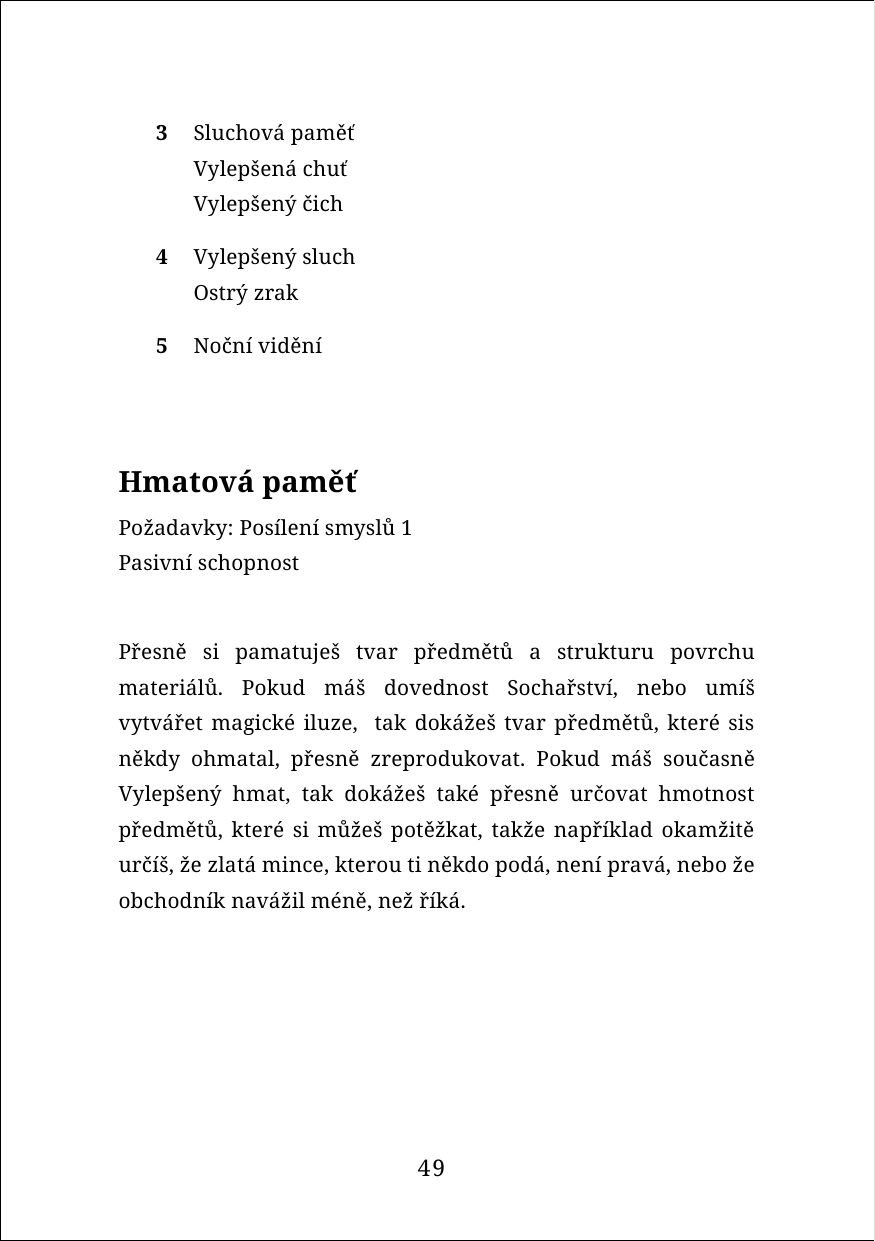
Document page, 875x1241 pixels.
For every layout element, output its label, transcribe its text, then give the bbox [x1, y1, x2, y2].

subtitle Hmatová paměť [118, 461, 756, 501]
text Požadavky: Posílení smyslů 1 Pasivní schopnost [118, 513, 756, 612]
text Přesně si pamatuješ tvar předmětů a strukturu povrchu materiálů. Pokud máš dovednost Sochařství, nebo umíš vytvářet magické iluze, tak dokážeš tvar předmětů, které sis někdy ohmatal, přesně zreprodukovat. Pokud máš současně Vylepšený hmat, tak dokážeš také přesně určovat hmotnost předmětů, které si můžeš potěžkat, takže například okamžitě určíš, že zlatá mince, kterou ti někdo podá, není pravá, nebo že obchodník navážil méně, než říká. [118, 637, 756, 914]
list Vylepšený sluch Ostrý zrak [156, 242, 756, 306]
list Sluchová paměť Vylepšená chuť Vylepšený čich [156, 118, 756, 218]
list Noční vidění [156, 331, 756, 360]
